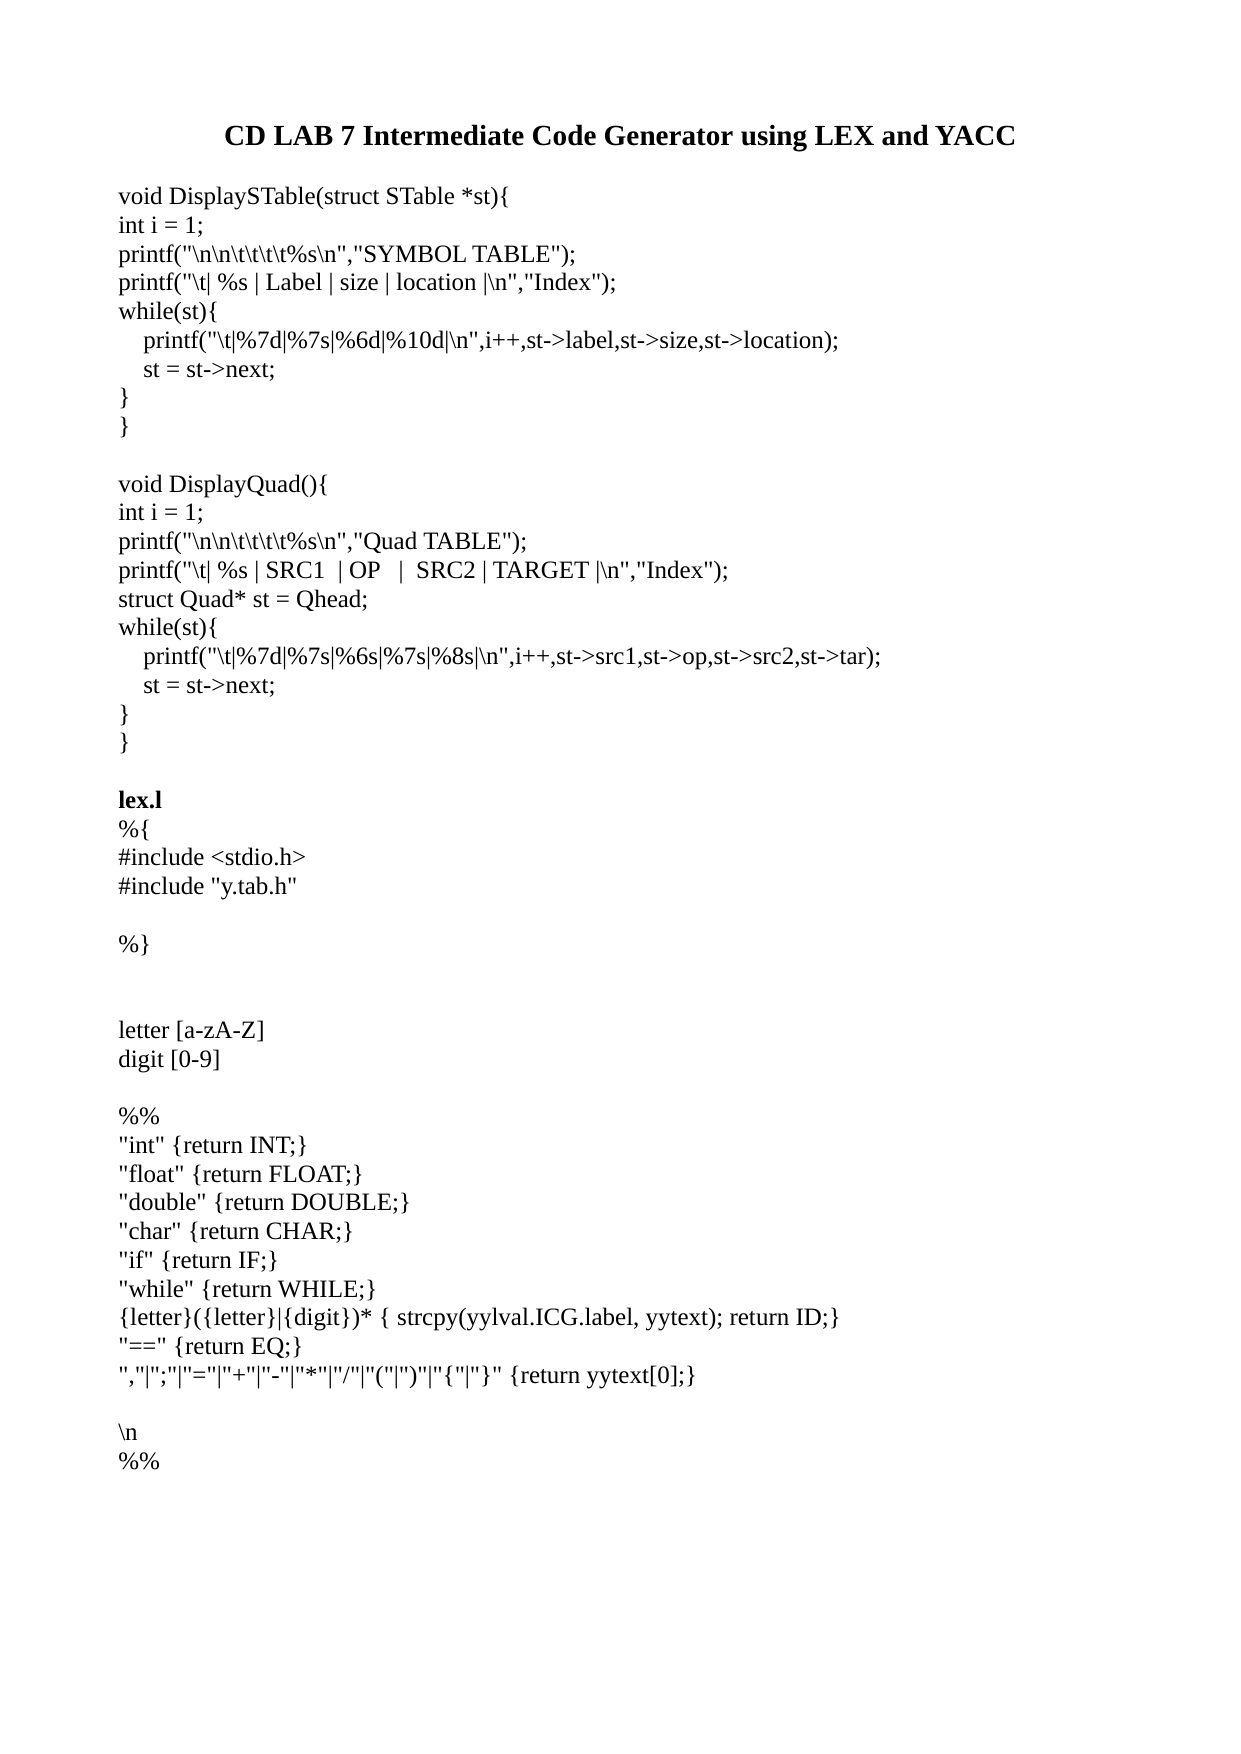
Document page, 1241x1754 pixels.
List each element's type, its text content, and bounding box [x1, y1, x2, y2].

text {letter}({letter}|{digit})* { strcpy(yylval.ICG.label, yytext); return ID;} [118, 1302, 1122, 1331]
text #include "y.tab.h" [118, 871, 1122, 900]
text letter [a-zA-Z] [118, 1015, 1122, 1044]
text ","|";"|"="|"+"|"-"|"*"|"/"|"("|")"|"{"|"}" {return yytext[0];} [118, 1360, 1122, 1389]
text %% [118, 1446, 1122, 1475]
text st = st->next; [118, 354, 1122, 382]
text void DisplayQuad(){ [118, 469, 1122, 497]
text printf("\n\n\t\t\t\t%s\n","SYMBOL TABLE"); [118, 239, 1122, 267]
text "int" {return INT;} [118, 1130, 1122, 1159]
text } [118, 382, 1122, 411]
text "==" {return EQ;} [118, 1331, 1122, 1360]
text %} [118, 929, 1122, 957]
text printf("\t| %s | SRC1 | OP | SRC2 | TARGET |\n","Index"); [118, 555, 1122, 584]
text while(st){ [118, 612, 1122, 641]
text int i = 1; [118, 210, 1122, 239]
text } [118, 699, 1122, 727]
text "char" {return CHAR;} [118, 1216, 1122, 1245]
text st = st->next; [118, 670, 1122, 699]
text %% [118, 1101, 1122, 1130]
text } [118, 727, 1122, 756]
text digit [0-9] [118, 1044, 1122, 1072]
text "while" {return WHILE;} [118, 1274, 1122, 1302]
text lex.l [118, 785, 1122, 814]
text } [118, 411, 1122, 440]
text printf("\t|%7d|%7s|%6s|%7s|%8s|\n",i++,st->src1,st->op,st->src2,st->tar); [118, 641, 1122, 670]
text printf("\n\n\t\t\t\t%s\n","Quad TABLE"); [118, 526, 1122, 555]
text int i = 1; [118, 497, 1122, 526]
text #include <stdio.h> [118, 842, 1122, 871]
text while(st){ [118, 296, 1122, 325]
text %{ [118, 814, 1122, 842]
text void DisplaySTable(struct STable *st){ [118, 181, 1122, 210]
text struct Quad* st = Qhead; [118, 584, 1122, 612]
text printf("\t| %s | Label | size | location |\n","Index"); [118, 267, 1122, 296]
text "if" {return IF;} [118, 1245, 1122, 1274]
text \n [118, 1417, 1122, 1446]
text "double" {return DOUBLE;} [118, 1187, 1122, 1216]
text printf("\t|%7d|%7s|%6d|%10d|\n",i++,st->label,st->size,st->location); [118, 325, 1122, 354]
text "float" {return FLOAT;} [118, 1159, 1122, 1187]
